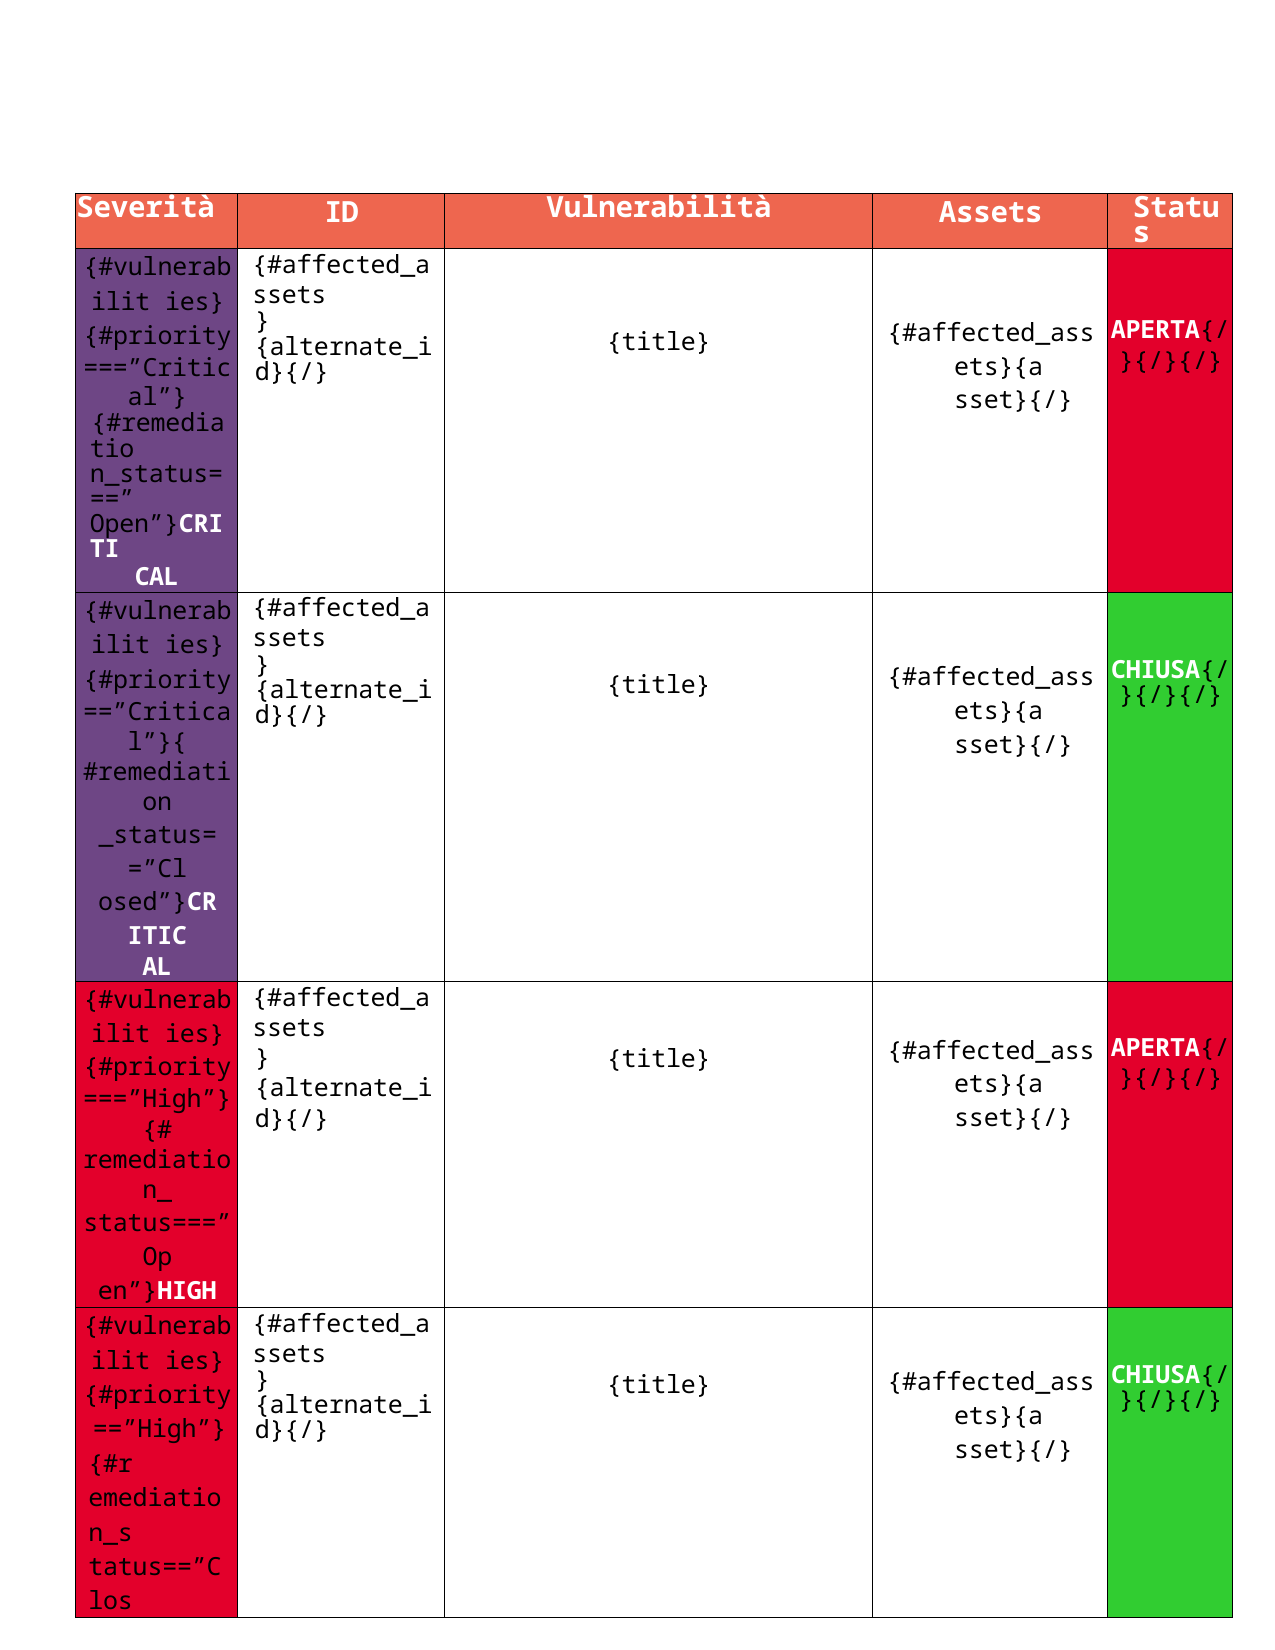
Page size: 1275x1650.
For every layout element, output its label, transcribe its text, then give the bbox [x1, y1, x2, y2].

table_header ID [238, 194, 444, 248]
table_cell {title} [445, 249, 872, 592]
table_cell {#affected_assets}{a sset}{/} [873, 1308, 1107, 1617]
table_cell {#vulnerabilit ies}{#priority ==”High”}{#r emediation_s tatus==”Clos [76, 1308, 237, 1617]
table_cell {#affected_assets }{alternate_id}{/} [238, 593, 444, 981]
table_cell {#affected_assets}{a sset}{/} [873, 982, 1107, 1307]
table_cell {#affected_assets }{alternate_id}{/} [238, 982, 444, 1307]
table_cell APERTA{/ }{/}{/} [1108, 982, 1232, 1307]
table_cell {#vulnerabilit ies}{#priority ===”High”}{# remediation_ status===”Op en”}HIGH [76, 982, 237, 1307]
table_cell APERTA{/ }{/}{/} [1108, 249, 1232, 592]
table_header Vulnerabilità [445, 194, 872, 248]
table_cell CHIUSA{/ }{/}{/} [1108, 593, 1232, 981]
table_header Assets [873, 194, 1107, 248]
table_cell {#affected_assets}{a sset}{/} [873, 249, 1107, 592]
table_cell CHIUSA{/ }{/}{/} [1108, 1308, 1232, 1617]
table_cell {title} [445, 593, 872, 981]
table_cell {#vulnerabilit ies}{#priority ===”Critical”} {#remediatio n_status===” Open”}CRITI CAL [76, 249, 237, 592]
table_header Status [1108, 194, 1232, 248]
table_cell {#affected_assets}{a sset}{/} [873, 593, 1107, 981]
table_cell {#vulnerabilit ies}{#priority ==”Critical”}{ #remediation _status==”Cl osed”}CRITIC AL [76, 593, 237, 981]
table_cell {#affected_assets }{alternate_id}{/} [238, 249, 444, 592]
table_cell {title} [445, 982, 872, 1307]
table_cell {title} [445, 1308, 872, 1617]
table_header Severità [76, 194, 237, 248]
table_cell {#affected_assets }{alternate_id}{/} [238, 1308, 444, 1617]
